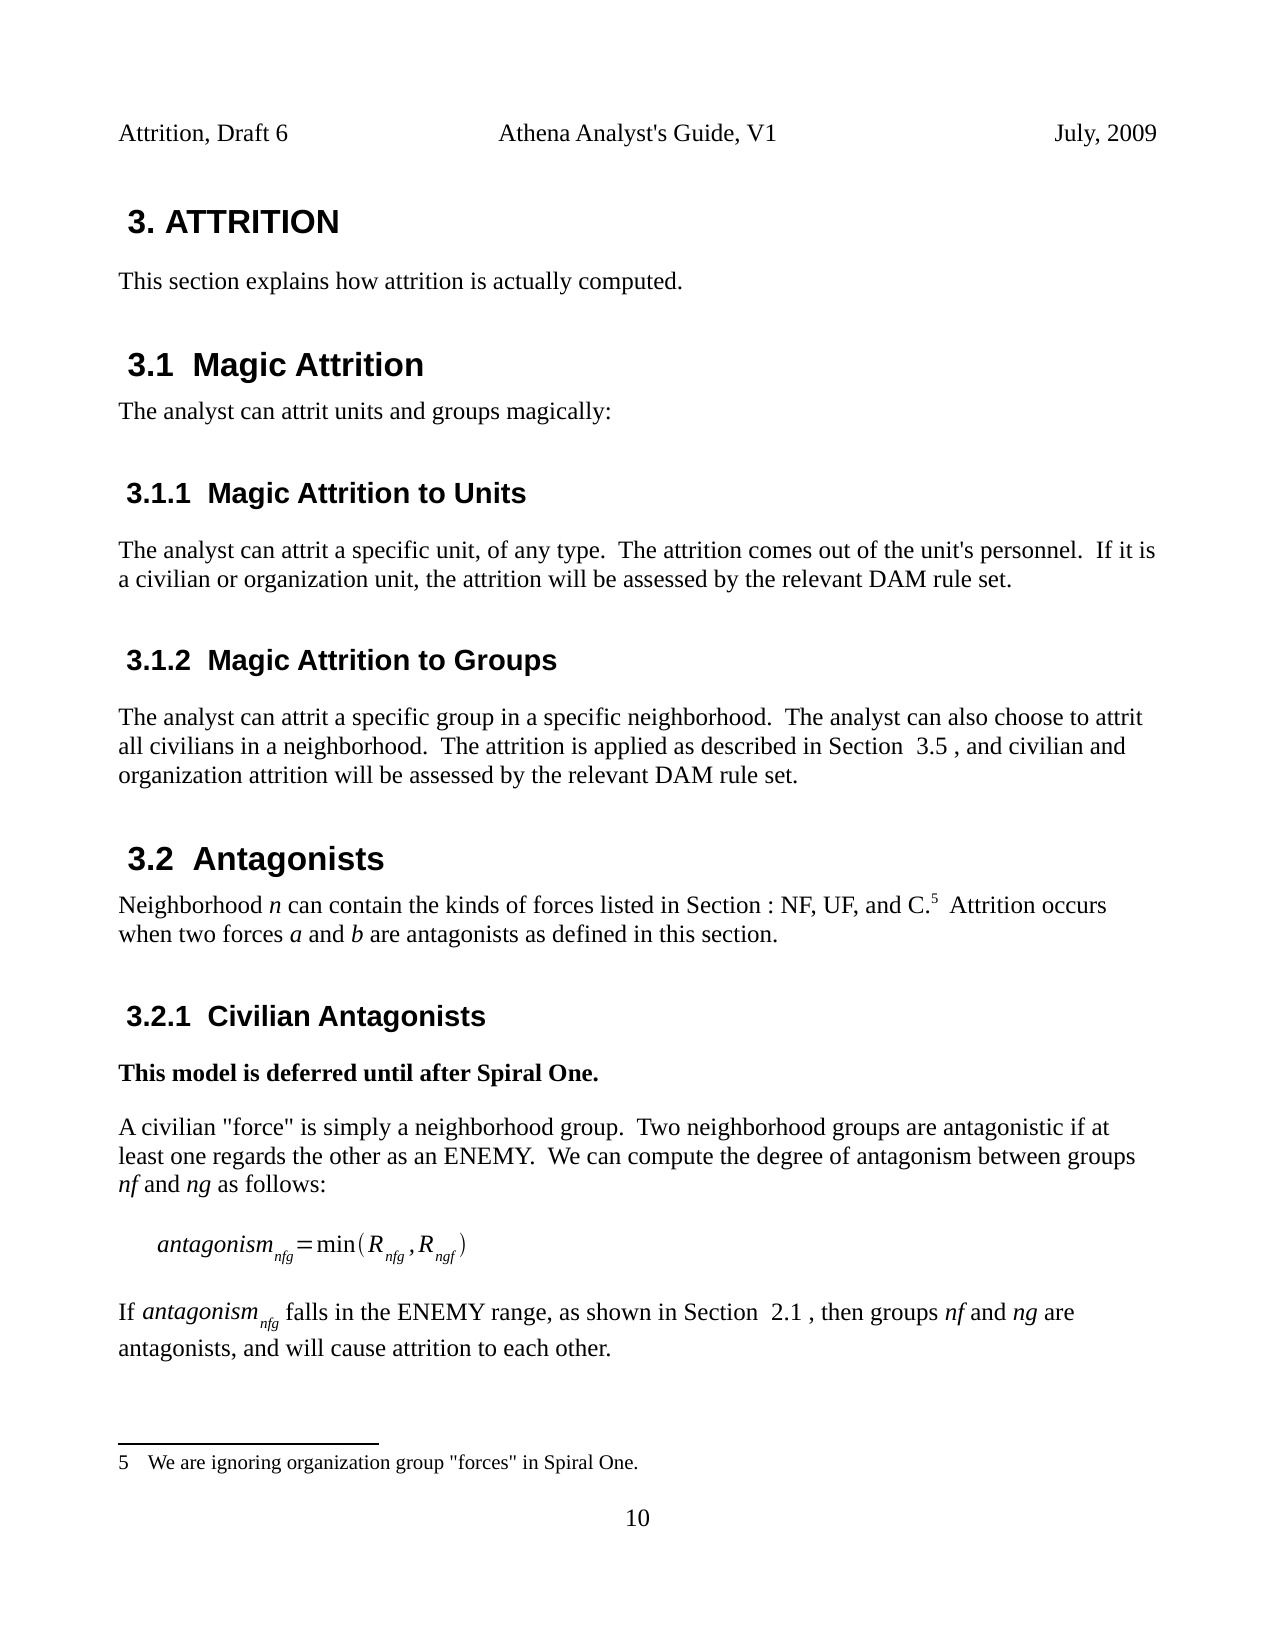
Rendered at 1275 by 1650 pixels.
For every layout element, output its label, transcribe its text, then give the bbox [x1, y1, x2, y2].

text Neighborhood n can contain the kinds of forces listed in Section : NF, UF, and C. Attrition occurs when two forces a and b are antagonists as defined in this section. [118, 890, 1157, 948]
text If falls in the ENEMY range, as shown in Section 2.1 , then groups nf and ng are antagonists, and will cause attrition to each other. [118, 1291, 1157, 1361]
text This model is deferred until after Spiral One. [118, 1058, 1157, 1087]
subtitle Magic Attrition [118, 345, 1157, 383]
subtitle Civilian Antagonists [118, 999, 1157, 1032]
text The analyst can attrit a specific unit, of any type. The attrition comes out of the unit's personnel. If it is a civilian or organization unit, the attrition will be assessed by the relevant DAM rule set. [118, 535, 1157, 592]
subtitle Magic Attrition to Groups [118, 643, 1157, 677]
subtitle Attrition [118, 202, 1157, 240]
text A civilian "force" is simply a neighborhood group. Two neighborhood groups are antagonistic if at least one regards the other as an ENEMY. We can compute the degree of antagonism between groups nf and ng as follows: [118, 1112, 1157, 1198]
text This section explains how attrition is actually computed. [118, 266, 1157, 294]
text We are ignoring organization group "forces" in Spiral One. [118, 1449, 1157, 1474]
subtitle Magic Attrition to Units [118, 476, 1157, 509]
subtitle Antagonists [118, 839, 1157, 878]
text The analyst can attrit a specific group in a specific neighborhood. The analyst can also choose to attrit all civilians in a neighborhood. The attrition is applied as described in Section 3.5 , and civilian and organization attrition will be assessed by the relevant DAM rule set. [118, 702, 1157, 789]
text The analyst can attrit units and groups magically: [118, 396, 1157, 425]
